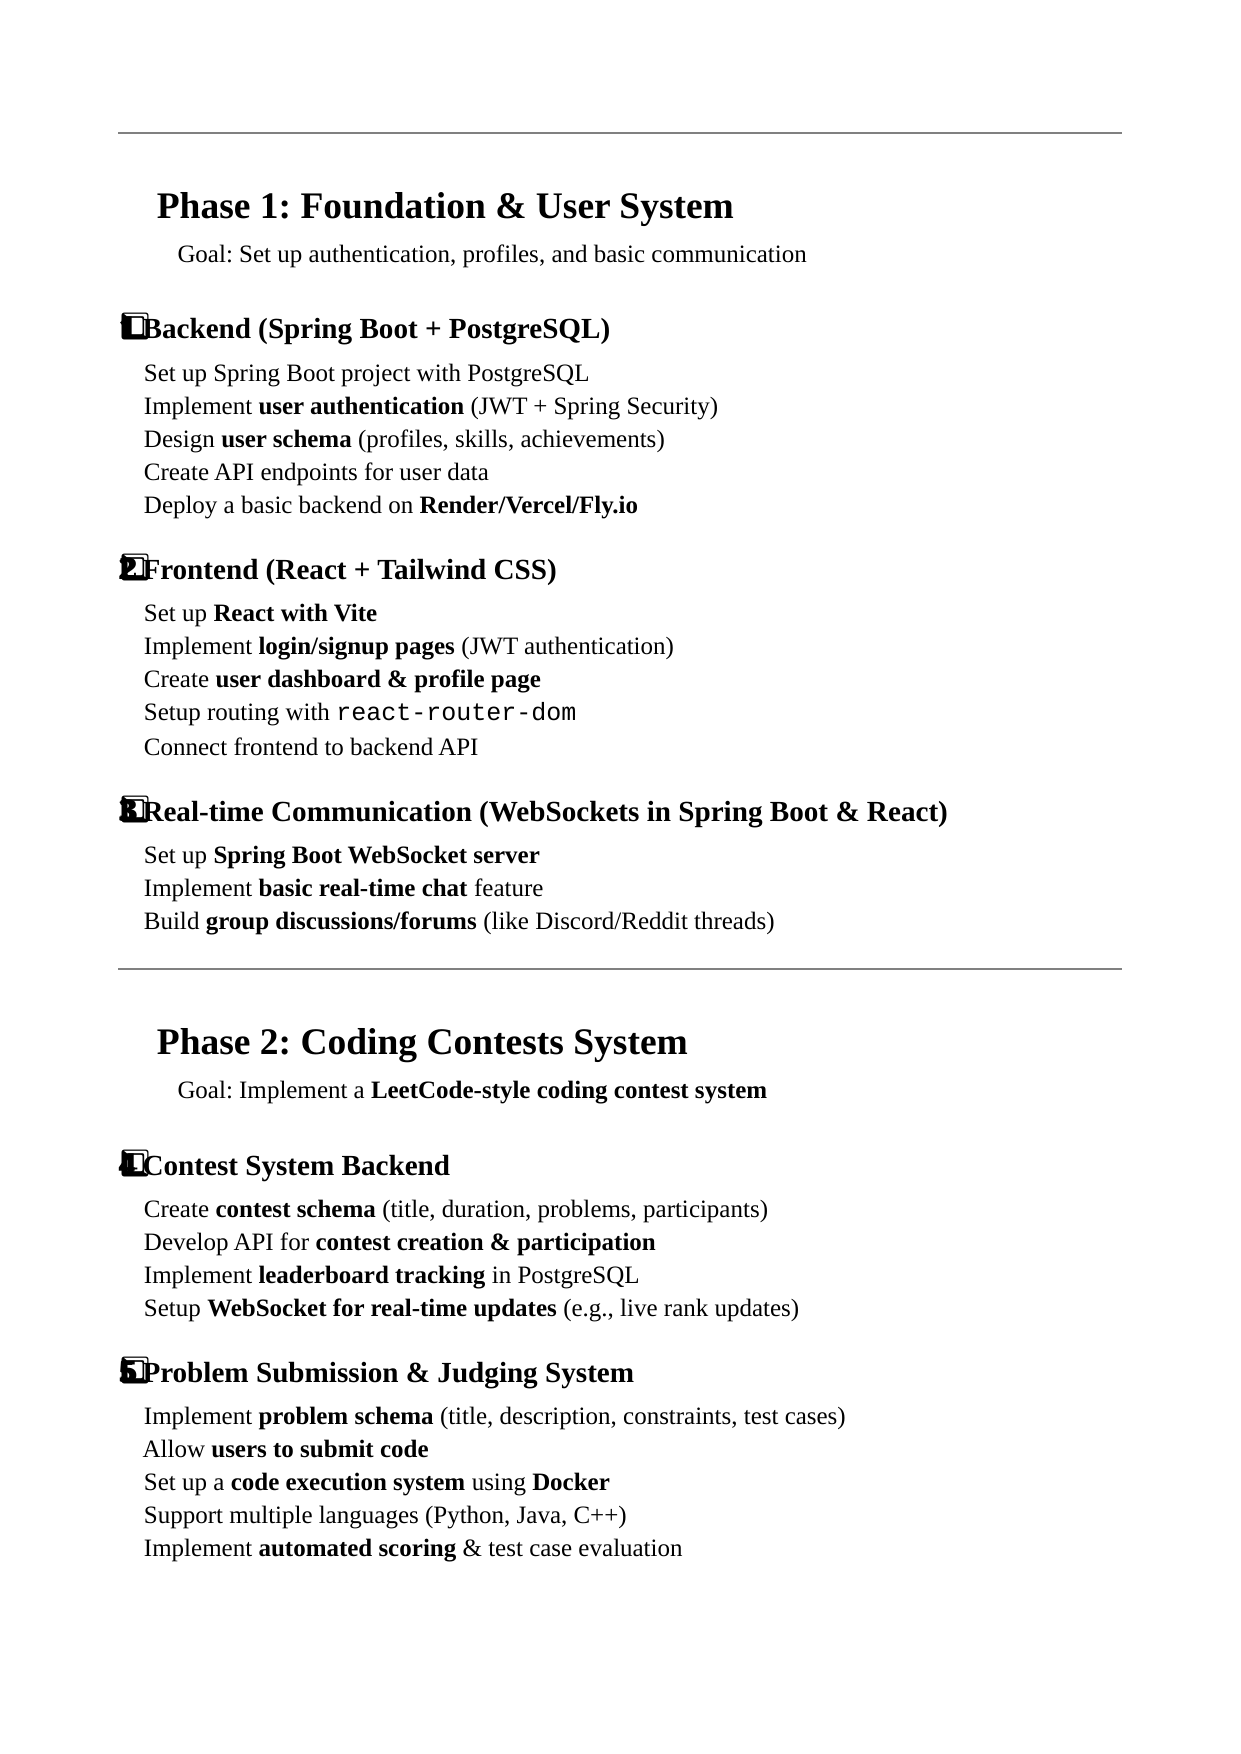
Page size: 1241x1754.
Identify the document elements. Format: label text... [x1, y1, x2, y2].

text ✅ Set up React with Vite ✅ Implement login/signup pages (JWT authentication) ✅ Create user dashboard & profile page ✅ Setup routing with react-router-dom ✅ Connect frontend to backend API [118, 598, 1122, 761]
subtitle 3️⃣ Real-time Communication (WebSockets in Spring Boot & React) [118, 794, 1122, 828]
subtitle 5️⃣ Problem Submission & Judging System [118, 1355, 1122, 1388]
subtitle 2️⃣ Frontend (React + Tailwind CSS) [118, 552, 1122, 586]
subtitle 🚀 Phase 1: Foundation & User System [118, 183, 1122, 226]
subtitle 4️⃣ Contest System Backend [118, 1148, 1122, 1181]
text ✅ Create contest schema (title, duration, problems, participants) ✅ Develop API for contest creation & participation ✅ Implement leaderboard tracking in PostgreSQL ✅ Setup WebSocket for real-time updates (e.g., live rank updates) [118, 1194, 1122, 1321]
text Goal: Implement a LeetCode-style coding contest system [177, 1075, 1063, 1103]
text ✅ Set up Spring Boot WebSocket server ✅ Implement basic real-time chat feature ✅ Build group discussions/forums (like Discord/Reddit threads) [118, 840, 1122, 935]
text Goal: Set up authentication, profiles, and basic communication [177, 239, 1063, 268]
text ✅ Set up Spring Boot project with PostgreSQL ✅ Implement user authentication (JWT + Spring Security) ✅ Design user schema (profiles, skills, achievements) ✅ Create API endpoints for user data ✅ Deploy a basic backend on Render/Vercel/Fly.io [118, 358, 1122, 518]
text ✅ Implement problem schema (title, description, constraints, test cases) ✅ Allow users to submit code ✅ Set up a code execution system using Docker ✅ Support multiple languages (Python, Java, C++) ✅ Implement automated scoring & test case evaluation [118, 1401, 1122, 1562]
subtitle 1️⃣ Backend (Spring Boot + PostgreSQL) [118, 312, 1122, 345]
subtitle 🔥 Phase 2: Coding Contests System [118, 1019, 1122, 1062]
